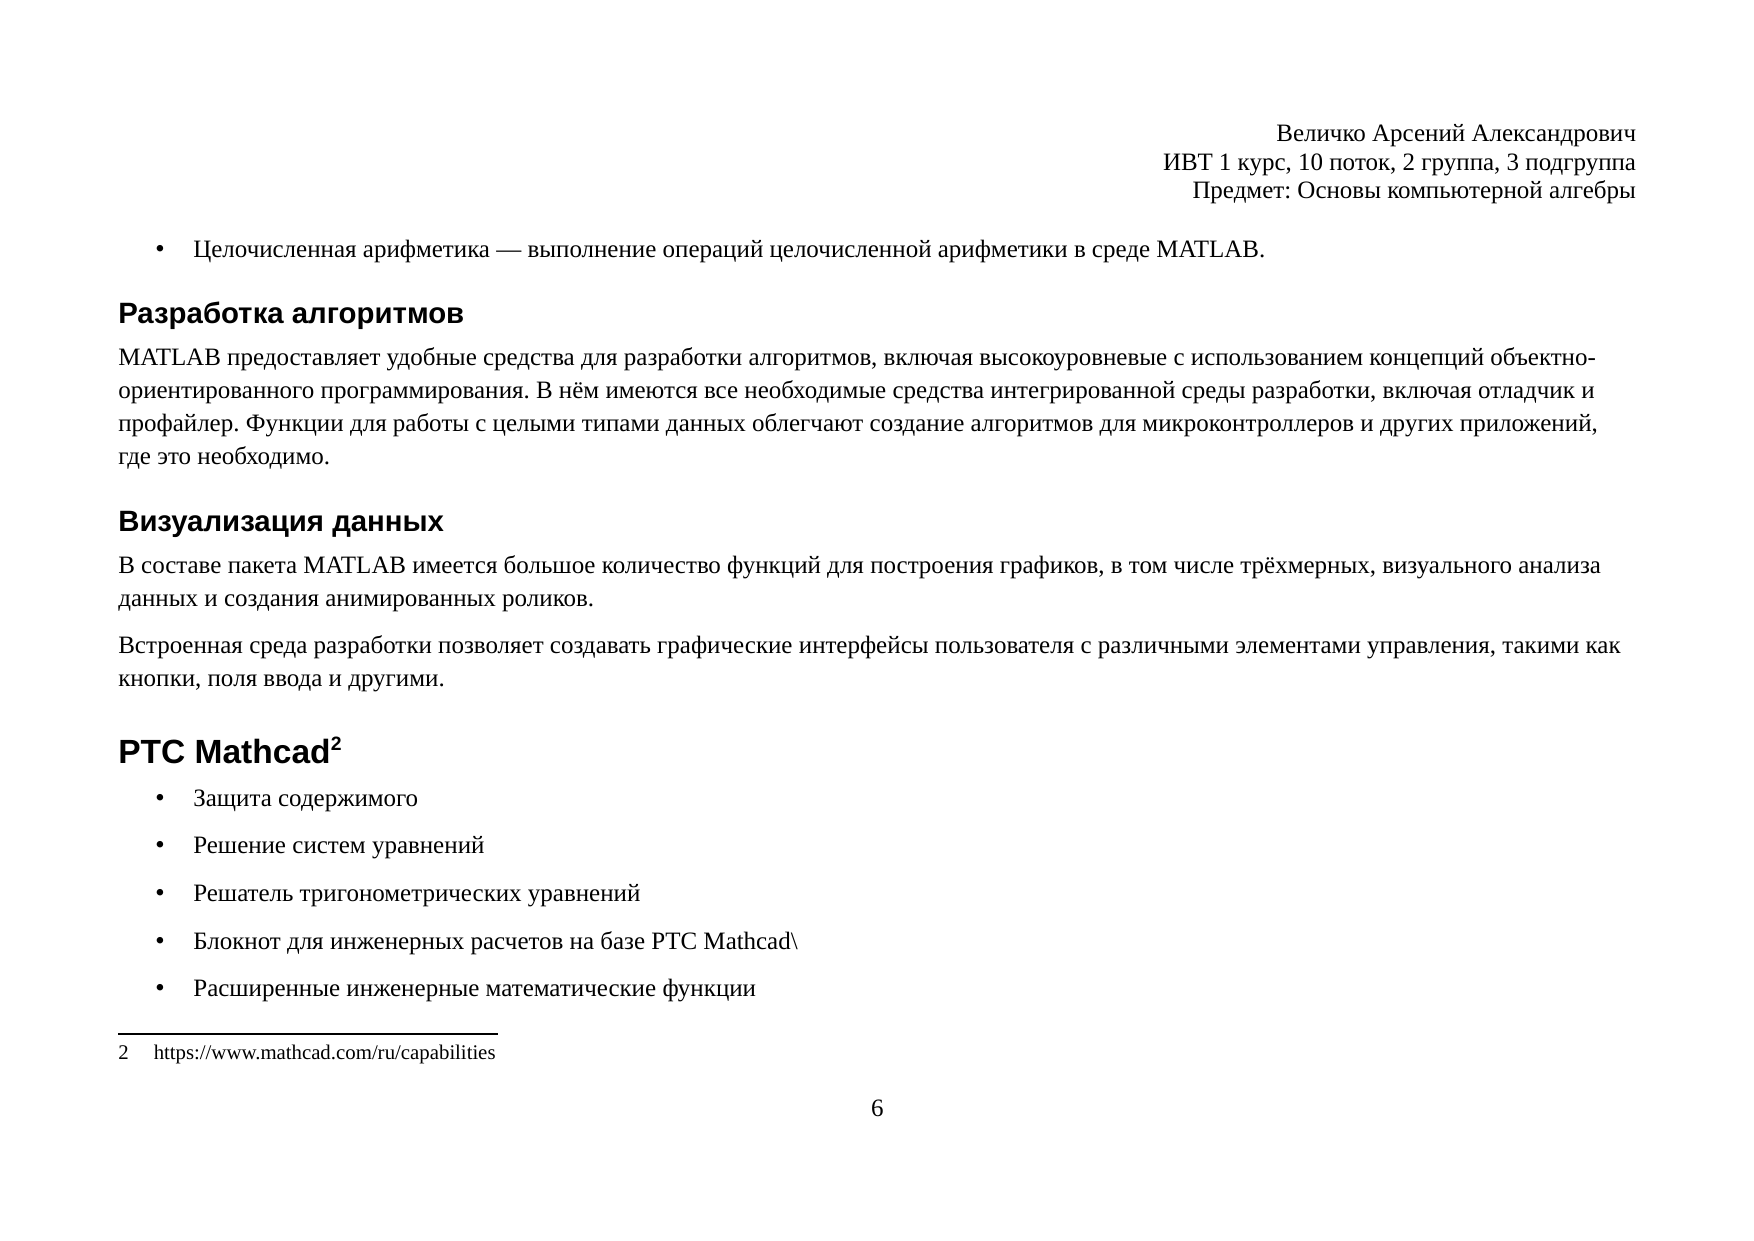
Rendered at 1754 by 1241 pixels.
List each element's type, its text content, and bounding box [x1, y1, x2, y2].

text https://www.mathcad.com/ru/capabilities [118, 1040, 1636, 1064]
list Целочисленная арифметика — выполнение операций целочисленной арифметики в среде MATLAB. [156, 234, 1636, 263]
list Защита содержимого [156, 783, 1636, 812]
text MATLAB предоставляет удобные средства для разработки алгоритмов, включая высокоуровневые с использованием концепций объектно-ориентированного программирования. В нём имеются все необходимые средства интегрированной среды разработки, включая отладчик и профайлер. Функции для работы с целыми типами данных облегчают создание алгоритмов для микроконтроллеров и других приложений, где это необходимо. [118, 342, 1636, 470]
subtitle Визуализация данных [118, 503, 1636, 537]
subtitle PTC Mathcad [118, 732, 1636, 771]
list Блокнот для инженерных расчетов на базе PTC Mathcad\ [156, 926, 1636, 954]
text В составе пакета MATLAB имеется большое количество функций для построения графиков, в том числе трёхмерных, визуального анализа данных и создания анимированных роликов. [118, 550, 1636, 612]
text Встроенная среда разработки позволяет создавать графические интерфейсы пользователя с различными элементами управления, такими как кнопки, поля ввода и другими. [118, 630, 1636, 692]
subtitle Разработка алгоритмов [118, 296, 1636, 330]
list Решение систем уравнений [156, 831, 1636, 859]
list Расширенные инженерные математические функции [156, 973, 1636, 1002]
list Решатель тригонометрических уравнений [156, 878, 1636, 907]
